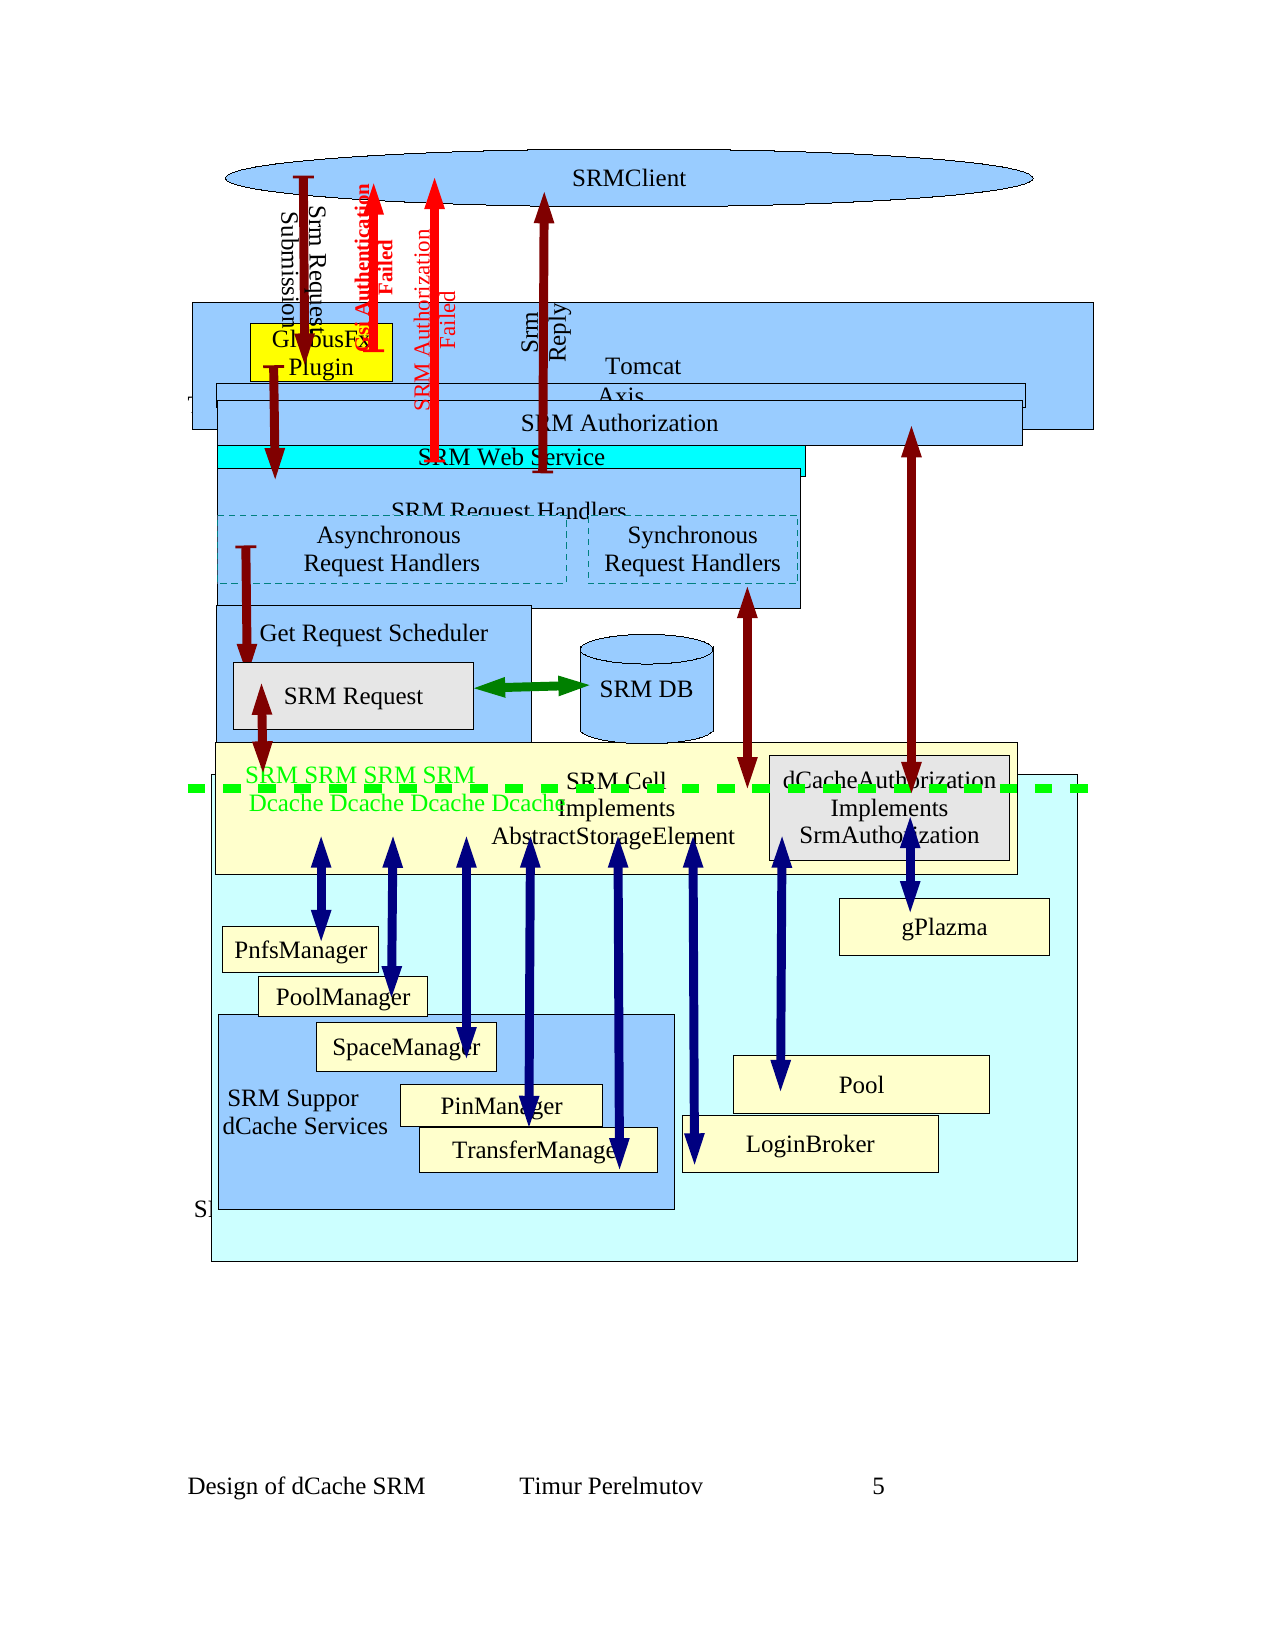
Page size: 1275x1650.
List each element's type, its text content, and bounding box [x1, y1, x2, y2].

text T [187, 398, 192, 419]
text SRM Architectural Diagram. [187, 1195, 211, 1223]
